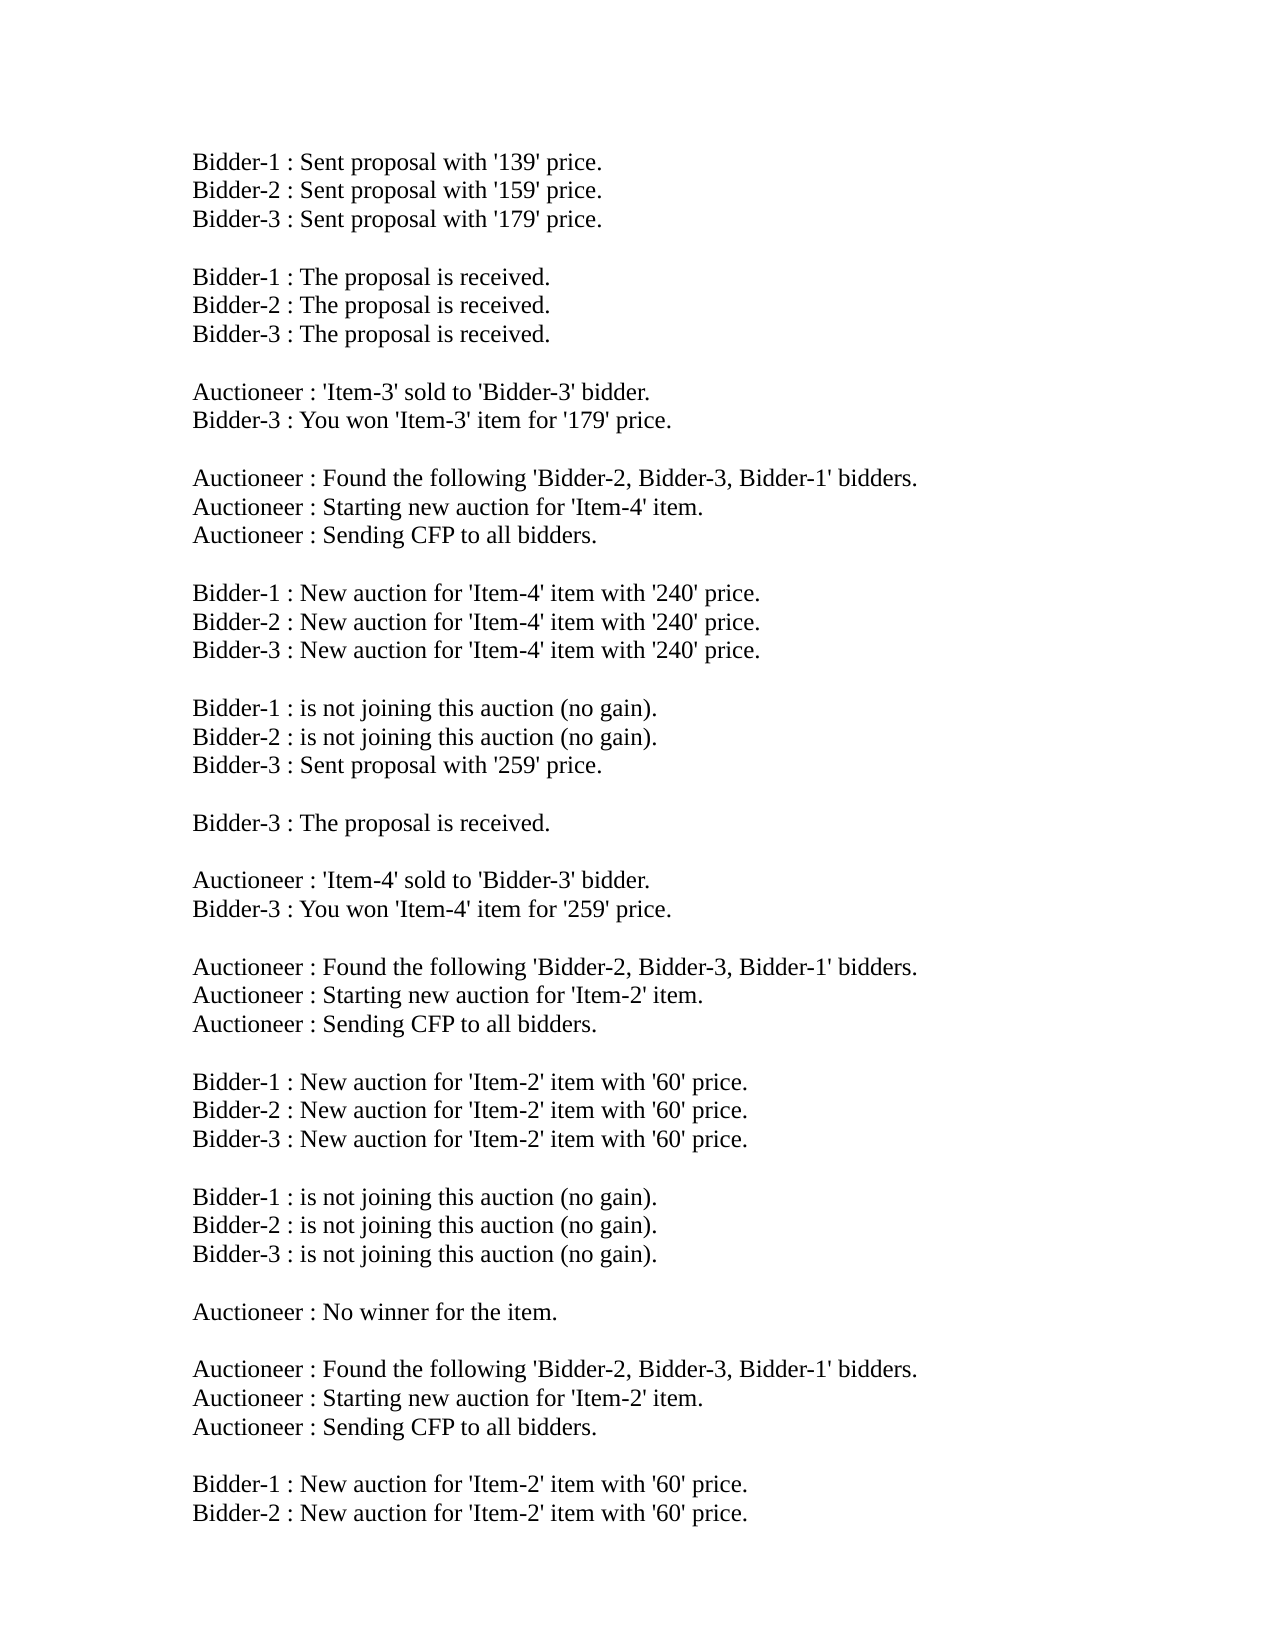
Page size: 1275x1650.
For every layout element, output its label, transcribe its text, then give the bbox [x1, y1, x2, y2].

text Auctioneer : Starting new auction for 'Item-2' item. [192, 981, 1157, 1009]
text Bidder-1 : is not joining this auction (no gain). [192, 1182, 1157, 1211]
text Bidder-1 : The proposal is received. [192, 262, 1157, 291]
text Bidder-3 : You won 'Item-4' item for '259' price. [192, 894, 1157, 923]
text Auctioneer : Starting new auction for 'Item-4' item. [192, 492, 1157, 521]
text Bidder-3 : Sent proposal with '179' price. [192, 204, 1157, 233]
text Auctioneer : Found the following 'Bidder-2, Bidder-3, Bidder-1' bidders. [192, 1354, 1157, 1383]
text Bidder-3 : is not joining this auction (no gain). [192, 1239, 1157, 1268]
text Auctioneer : Found the following 'Bidder-2, Bidder-3, Bidder-1' bidders. [192, 463, 1157, 492]
text Bidder-3 : You won 'Item-3' item for '179' price. [192, 406, 1157, 434]
text Bidder-2 : is not joining this auction (no gain). [192, 1211, 1157, 1239]
text Auctioneer : Found the following 'Bidder-2, Bidder-3, Bidder-1' bidders. [192, 952, 1157, 981]
text Bidder-1 : New auction for 'Item-4' item with '240' price. [192, 578, 1157, 607]
text Bidder-1 : New auction for 'Item-2' item with '60' price. [192, 1469, 1157, 1498]
text Bidder-2 : The proposal is received. [192, 291, 1157, 319]
text Auctioneer : Sending CFP to all bidders. [192, 1412, 1157, 1441]
text Bidder-3 : New auction for 'Item-2' item with '60' price. [192, 1124, 1157, 1153]
text Bidder-1 : Sent proposal with '139' price. [192, 147, 1157, 176]
text Auctioneer : No winner for the item. [192, 1297, 1157, 1326]
text Bidder-2 : Sent proposal with '159' price. [192, 176, 1157, 204]
text Bidder-3 : The proposal is received. [192, 808, 1157, 837]
text Auctioneer : Starting new auction for 'Item-2' item. [192, 1383, 1157, 1412]
text Bidder-1 : is not joining this auction (no gain). [192, 693, 1157, 722]
text Auctioneer : 'Item-4' sold to 'Bidder-3' bidder. [192, 866, 1157, 894]
text Bidder-1 : New auction for 'Item-2' item with '60' price. [192, 1067, 1157, 1096]
text Bidder-3 : The proposal is received. [192, 319, 1157, 348]
text Auctioneer : Sending CFP to all bidders. [192, 1009, 1157, 1038]
text Bidder-2 : New auction for 'Item-4' item with '240' price. [192, 607, 1157, 636]
text Bidder-3 : Sent proposal with '259' price. [192, 751, 1157, 779]
text Bidder-2 : New auction for 'Item-2' item with '60' price. [192, 1498, 1157, 1527]
text Bidder-3 : New auction for 'Item-4' item with '240' price. [192, 636, 1157, 664]
text Auctioneer : 'Item-3' sold to 'Bidder-3' bidder. [192, 377, 1157, 406]
text Bidder-2 : New auction for 'Item-2' item with '60' price. [192, 1096, 1157, 1124]
text Bidder-2 : is not joining this auction (no gain). [192, 722, 1157, 751]
text Auctioneer : Sending CFP to all bidders. [192, 521, 1157, 549]
